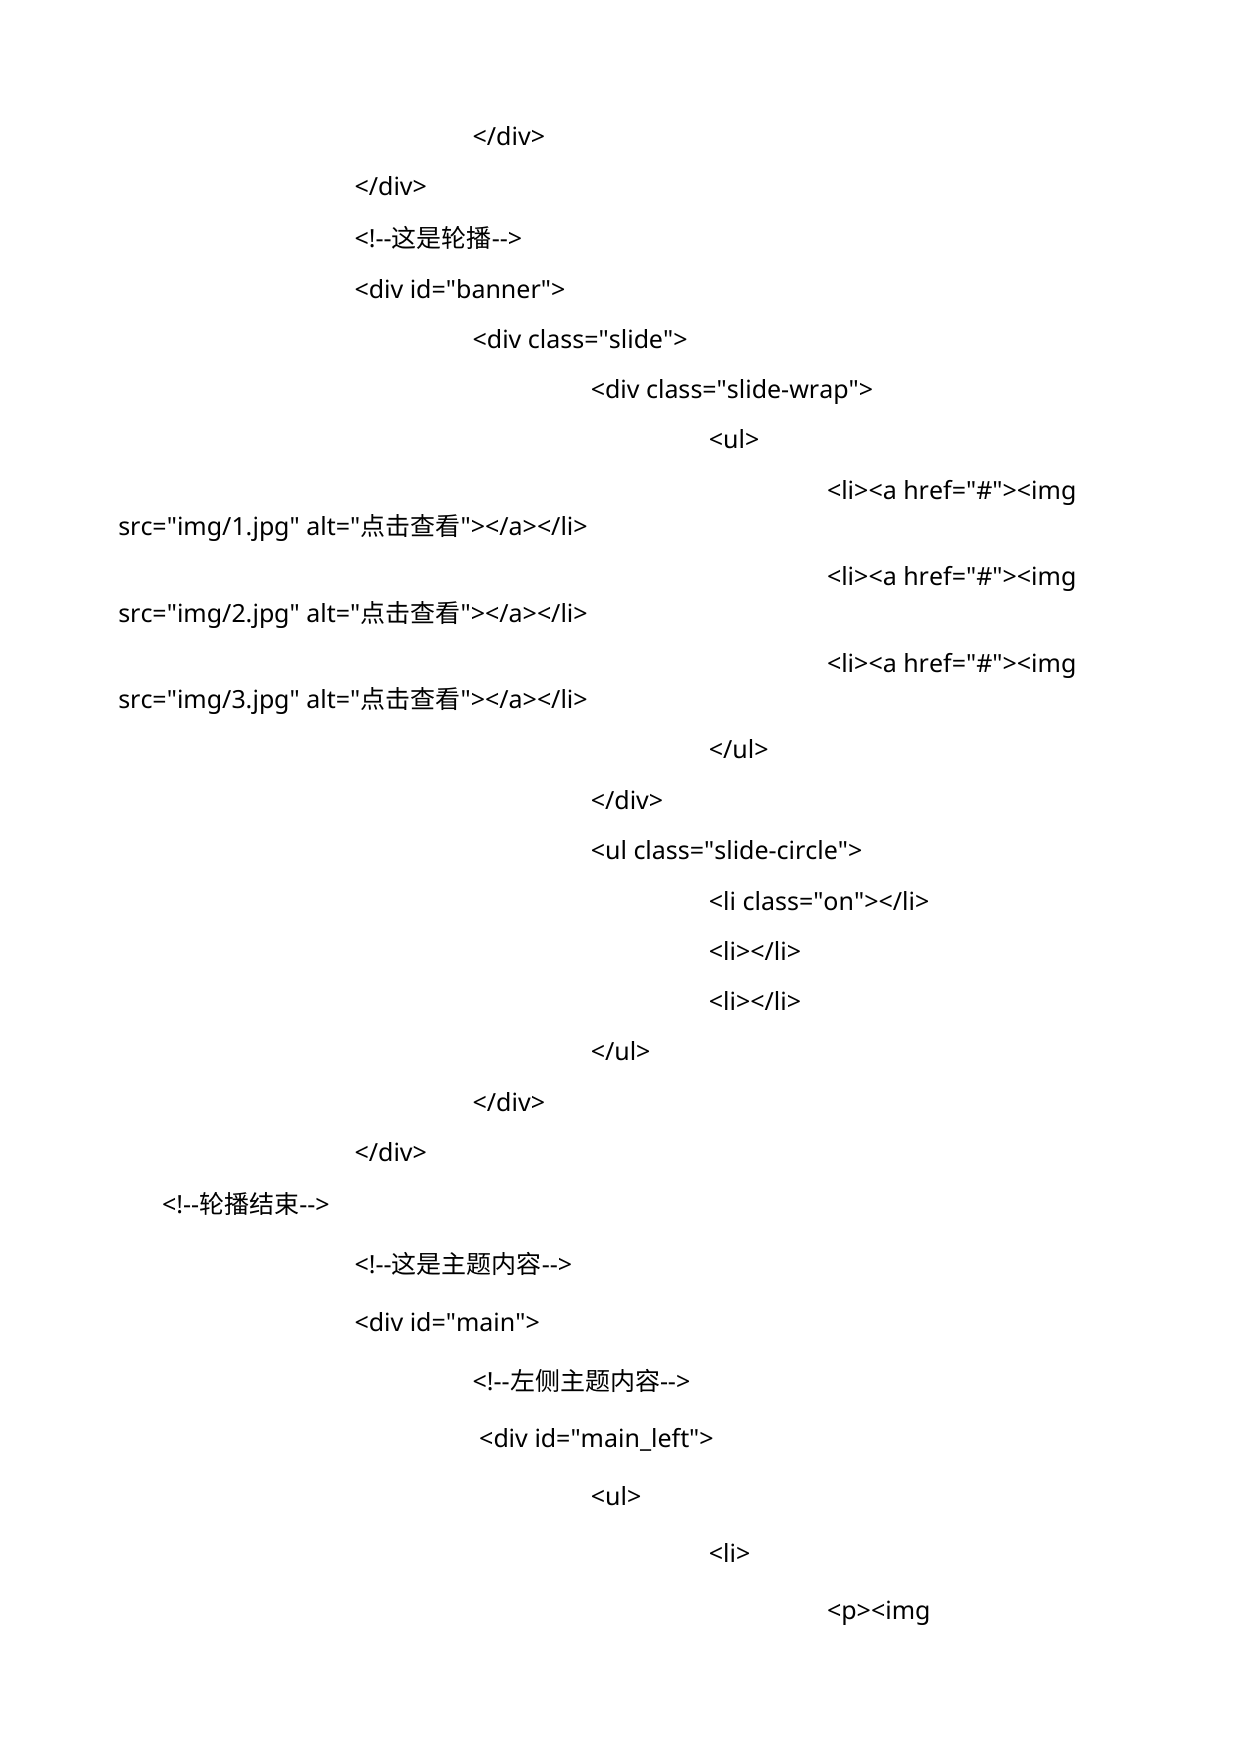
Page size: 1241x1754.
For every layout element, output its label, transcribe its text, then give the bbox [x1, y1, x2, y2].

text </div> [118, 118, 1122, 152]
text <!--左侧主题内容--> [118, 1361, 1122, 1398]
text <p><img [118, 1592, 1122, 1626]
text <li><a href="#"><img src="img/1.jpg" alt="点击查看"></a></li> [118, 472, 1122, 543]
text <li class="on"></li> [118, 883, 1122, 917]
text <ul class="slide-circle"> [118, 833, 1122, 867]
text <div class="slide"> [118, 322, 1122, 356]
text <li></li> [118, 984, 1122, 1018]
text <li> [118, 1535, 1122, 1569]
text </ul> [118, 732, 1122, 766]
text <div class="slide-wrap"> [118, 372, 1122, 406]
text <!--这是主题内容--> [118, 1245, 1122, 1281]
text <li><a href="#"><img src="img/3.jpg" alt="点击查看"></a></li> [118, 646, 1122, 716]
text <div id="banner"> [118, 271, 1122, 305]
text <!--这是轮播--> [118, 219, 1122, 255]
text </div> [118, 1135, 1122, 1169]
text <li><a href="#"><img src="img/2.jpg" alt="点击查看"></a></li> [118, 559, 1122, 629]
text <ul> [118, 1478, 1122, 1512]
text </div> [118, 168, 1122, 202]
text </ul> [118, 1034, 1122, 1068]
text </div> [118, 782, 1122, 817]
text </div> [118, 1084, 1122, 1118]
text <!--轮播结束--> [118, 1185, 1122, 1221]
text <div id="main_left"> [118, 1421, 1122, 1455]
text <div id="main"> [118, 1304, 1122, 1338]
text <ul> [118, 422, 1122, 456]
text <li></li> [118, 933, 1122, 967]
